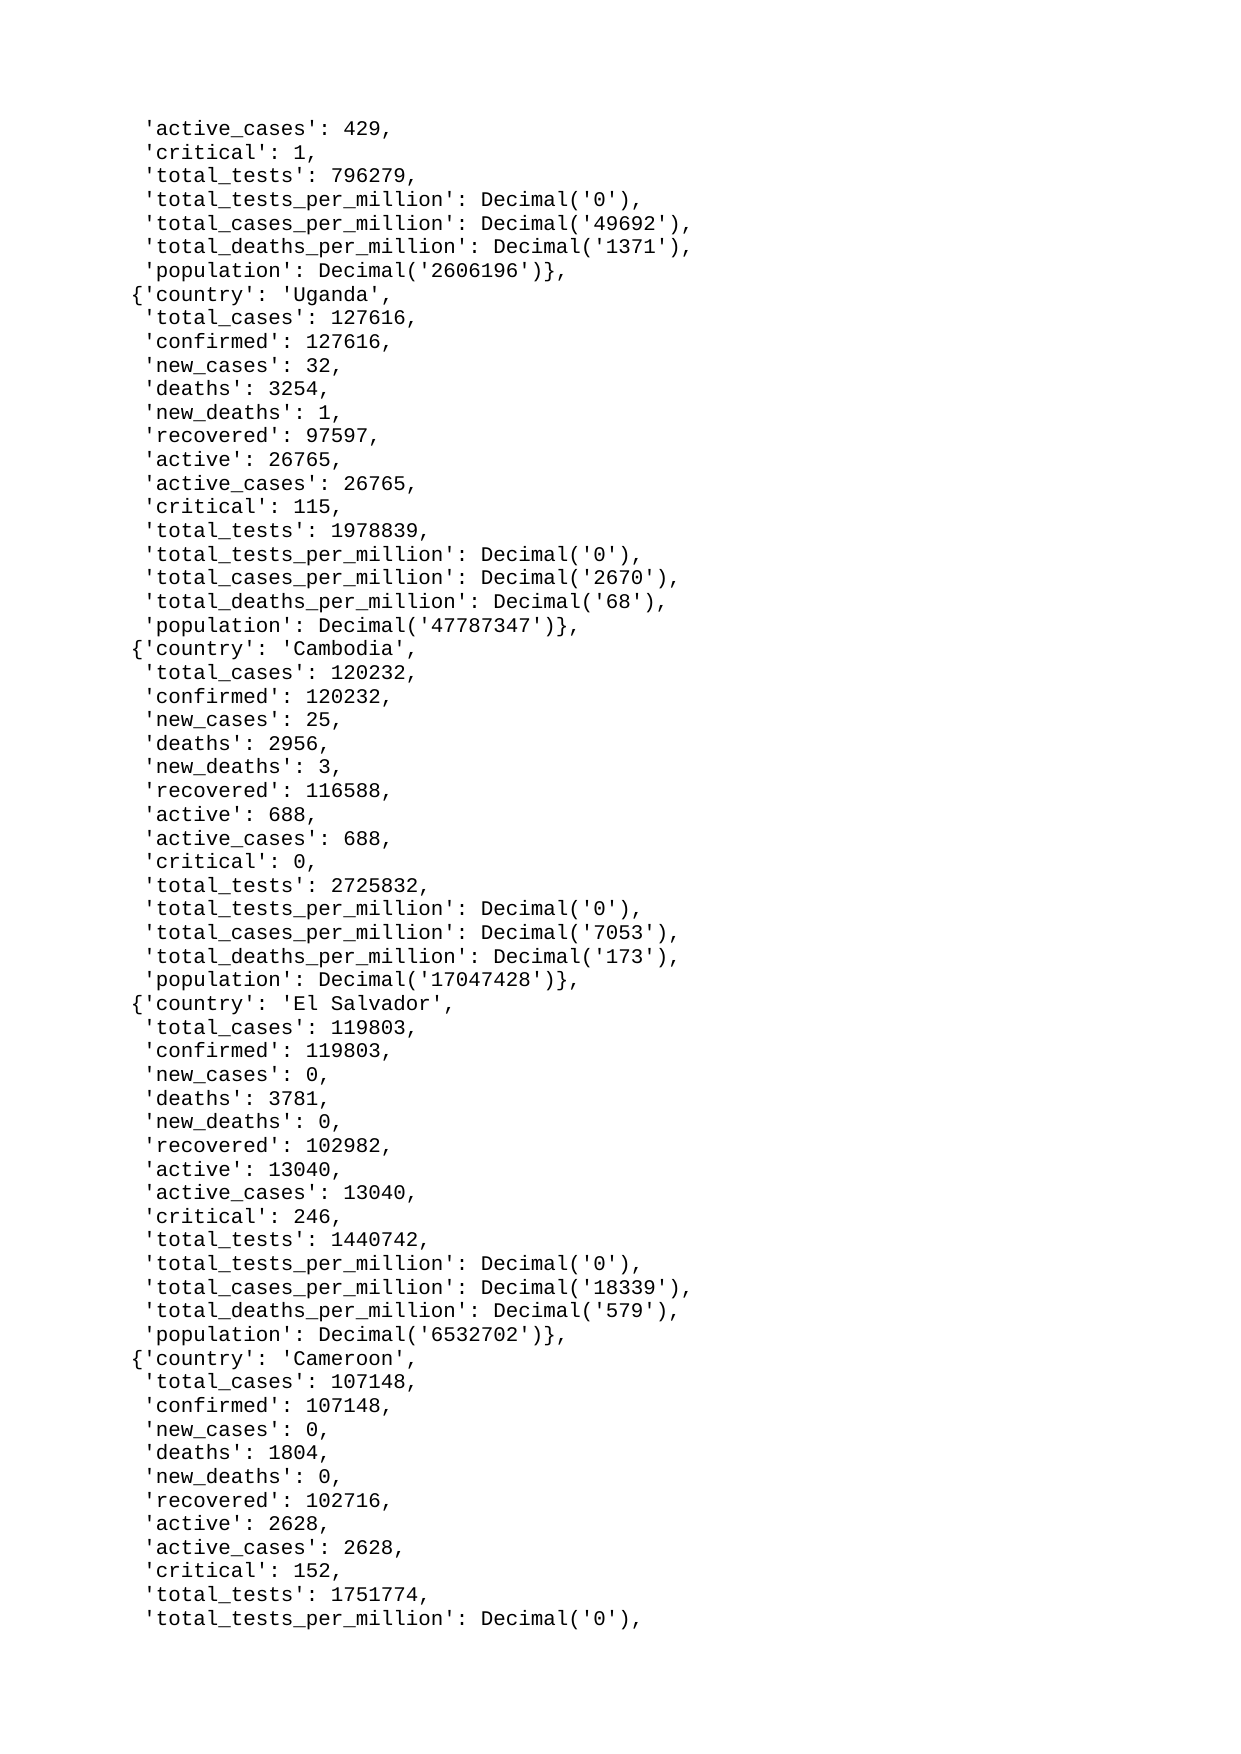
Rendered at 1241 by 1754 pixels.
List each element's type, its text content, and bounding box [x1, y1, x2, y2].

text 'new_deaths': 1, [118, 402, 1122, 426]
text 'new_cases': 32, [118, 354, 1122, 378]
text 'total_cases_per_million': Decimal('18339'), [118, 1277, 1122, 1300]
text 'new_cases': 25, [118, 709, 1122, 733]
text 'recovered': 102716, [118, 1489, 1122, 1513]
text 'recovered': 116588, [118, 780, 1122, 804]
text 'total_cases': 120232, [118, 662, 1122, 686]
text 'critical': 246, [118, 1206, 1122, 1229]
text 'deaths': 3254, [118, 378, 1122, 402]
text {'country': 'Uganda', [118, 284, 1122, 307]
text 'total_deaths_per_million': Decimal('68'), [118, 591, 1122, 615]
text 'total_tests': 1978839, [118, 520, 1122, 544]
text 'total_tests_per_million': Decimal('0'), [118, 544, 1122, 567]
text 'total_cases': 119803, [118, 1017, 1122, 1040]
text {'country': 'Cambodia', [118, 638, 1122, 662]
text 'total_deaths_per_million': Decimal('173'), [118, 946, 1122, 969]
text 'active_cases': 429, [118, 118, 1122, 142]
text 'active_cases': 26765, [118, 473, 1122, 496]
text 'critical': 1, [118, 142, 1122, 165]
text 'confirmed': 127616, [118, 331, 1122, 354]
text 'total_tests': 1751774, [118, 1584, 1122, 1608]
text 'total_tests_per_million': Decimal('0'), [118, 898, 1122, 922]
text 'total_tests_per_million': Decimal('0'), [118, 1608, 1122, 1631]
text 'active': 688, [118, 804, 1122, 827]
text 'recovered': 97597, [118, 426, 1122, 449]
text 'total_tests': 796279, [118, 165, 1122, 189]
text 'total_deaths_per_million': Decimal('579'), [118, 1300, 1122, 1324]
text {'country': 'El Salvador', [118, 993, 1122, 1017]
text 'population': Decimal('47787347')}, [118, 615, 1122, 638]
text 'critical': 0, [118, 851, 1122, 875]
text 'active': 13040, [118, 1158, 1122, 1182]
text 'recovered': 102982, [118, 1135, 1122, 1158]
text 'active_cases': 13040, [118, 1182, 1122, 1206]
text 'total_deaths_per_million': Decimal('1371'), [118, 236, 1122, 260]
text 'active_cases': 688, [118, 827, 1122, 851]
text {'country': 'Cameroon', [118, 1348, 1122, 1371]
text 'total_cases_per_million': Decimal('2670'), [118, 567, 1122, 591]
text 'active': 2628, [118, 1513, 1122, 1537]
text 'total_cases_per_million': Decimal('49692'), [118, 213, 1122, 236]
text 'total_tests_per_million': Decimal('0'), [118, 189, 1122, 213]
text 'population': Decimal('2606196')}, [118, 260, 1122, 284]
text 'new_deaths': 0, [118, 1466, 1122, 1489]
text 'total_cases': 107148, [118, 1371, 1122, 1395]
text 'new_cases': 0, [118, 1064, 1122, 1088]
text 'new_deaths': 3, [118, 757, 1122, 780]
text 'confirmed': 119803, [118, 1040, 1122, 1064]
text 'deaths': 1804, [118, 1442, 1122, 1466]
text 'population': Decimal('6532702')}, [118, 1324, 1122, 1348]
text 'total_cases_per_million': Decimal('7053'), [118, 922, 1122, 946]
text 'confirmed': 120232, [118, 686, 1122, 709]
text 'population': Decimal('17047428')}, [118, 969, 1122, 993]
text 'total_tests': 2725832, [118, 875, 1122, 898]
text 'total_cases': 127616, [118, 307, 1122, 331]
text 'total_tests': 1440742, [118, 1229, 1122, 1253]
text 'critical': 152, [118, 1561, 1122, 1584]
text 'new_deaths': 0, [118, 1111, 1122, 1135]
text 'new_cases': 0, [118, 1419, 1122, 1442]
text 'active_cases': 2628, [118, 1537, 1122, 1561]
text 'critical': 115, [118, 496, 1122, 520]
text 'active': 26765, [118, 449, 1122, 473]
text 'total_tests_per_million': Decimal('0'), [118, 1253, 1122, 1277]
text 'confirmed': 107148, [118, 1395, 1122, 1419]
text 'deaths': 3781, [118, 1088, 1122, 1111]
text 'deaths': 2956, [118, 733, 1122, 757]
